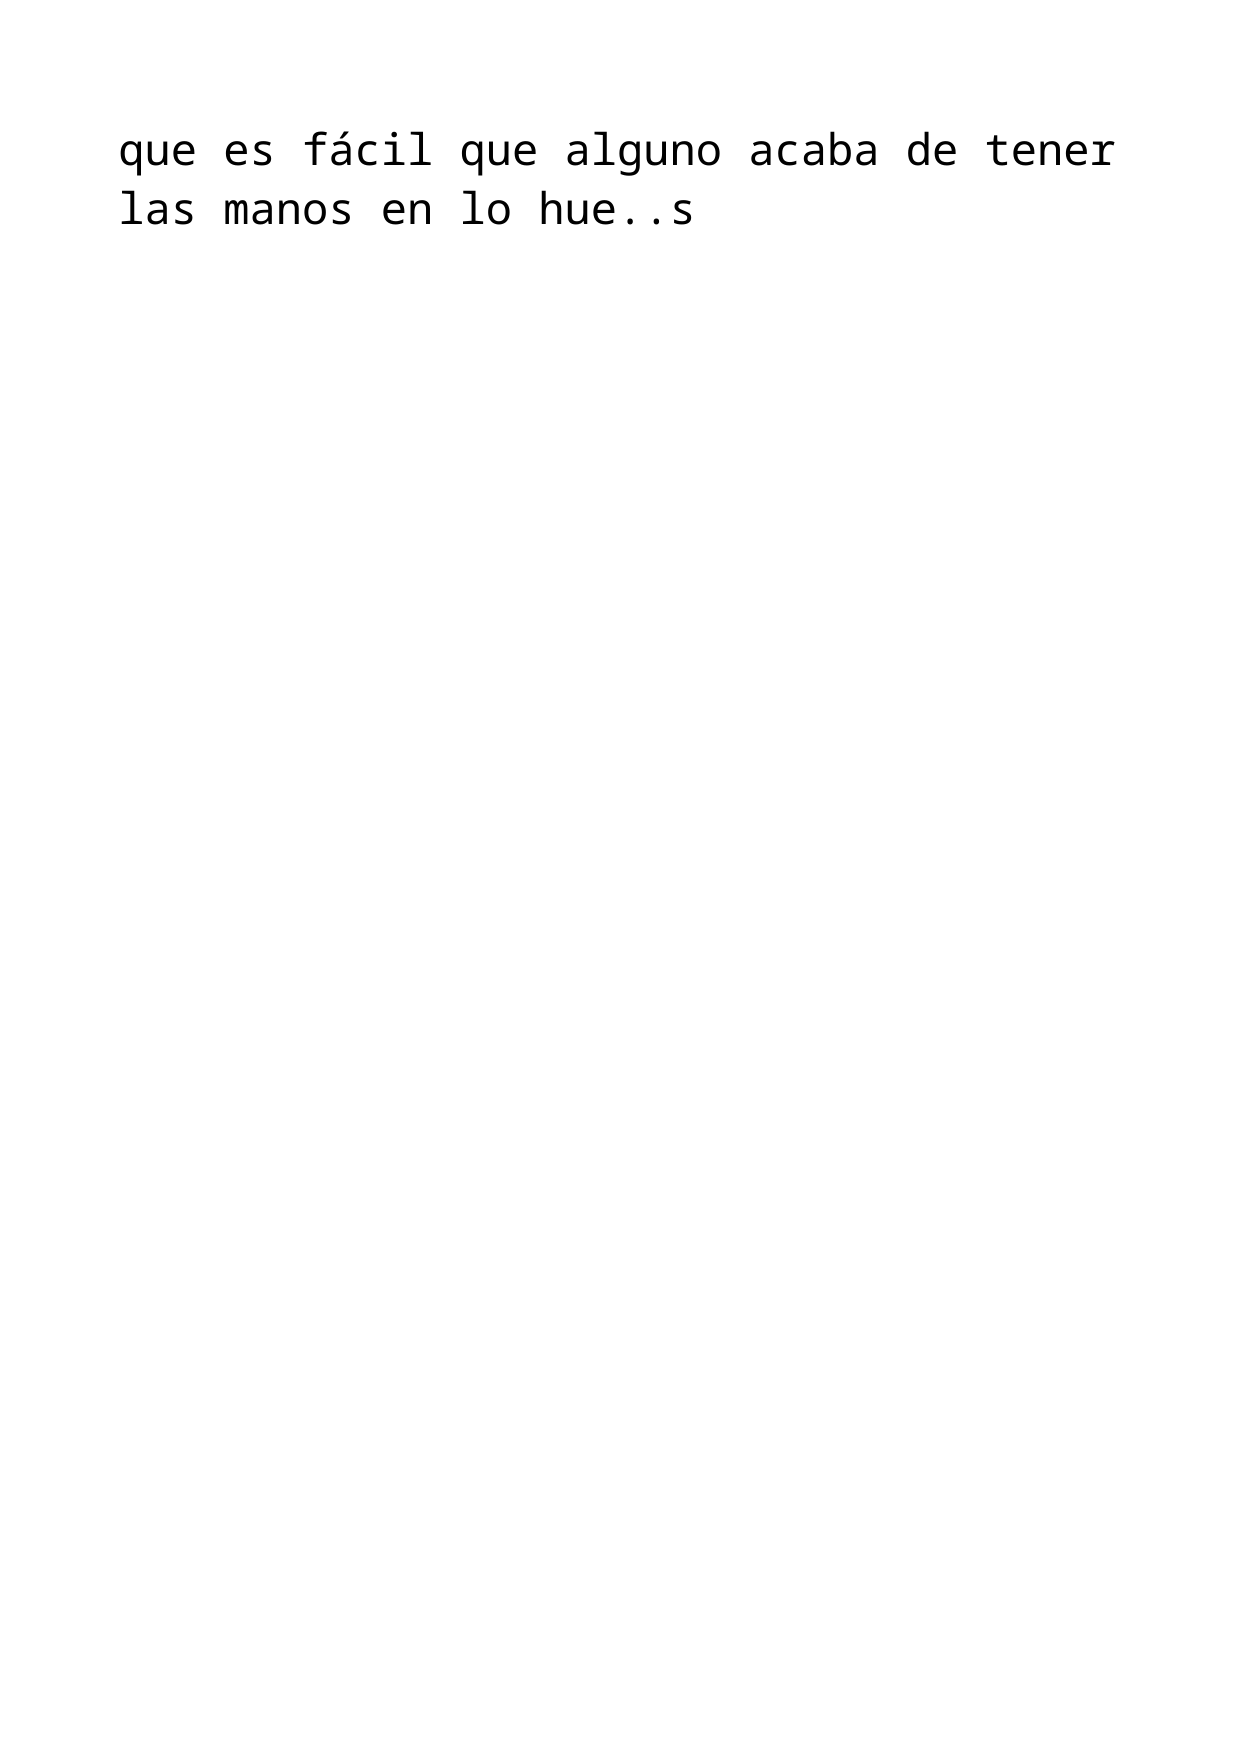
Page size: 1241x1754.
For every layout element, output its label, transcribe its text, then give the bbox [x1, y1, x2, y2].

text que es fácil que alguno acaba de tener las manos en lo hue..s [118, 118, 1122, 237]
